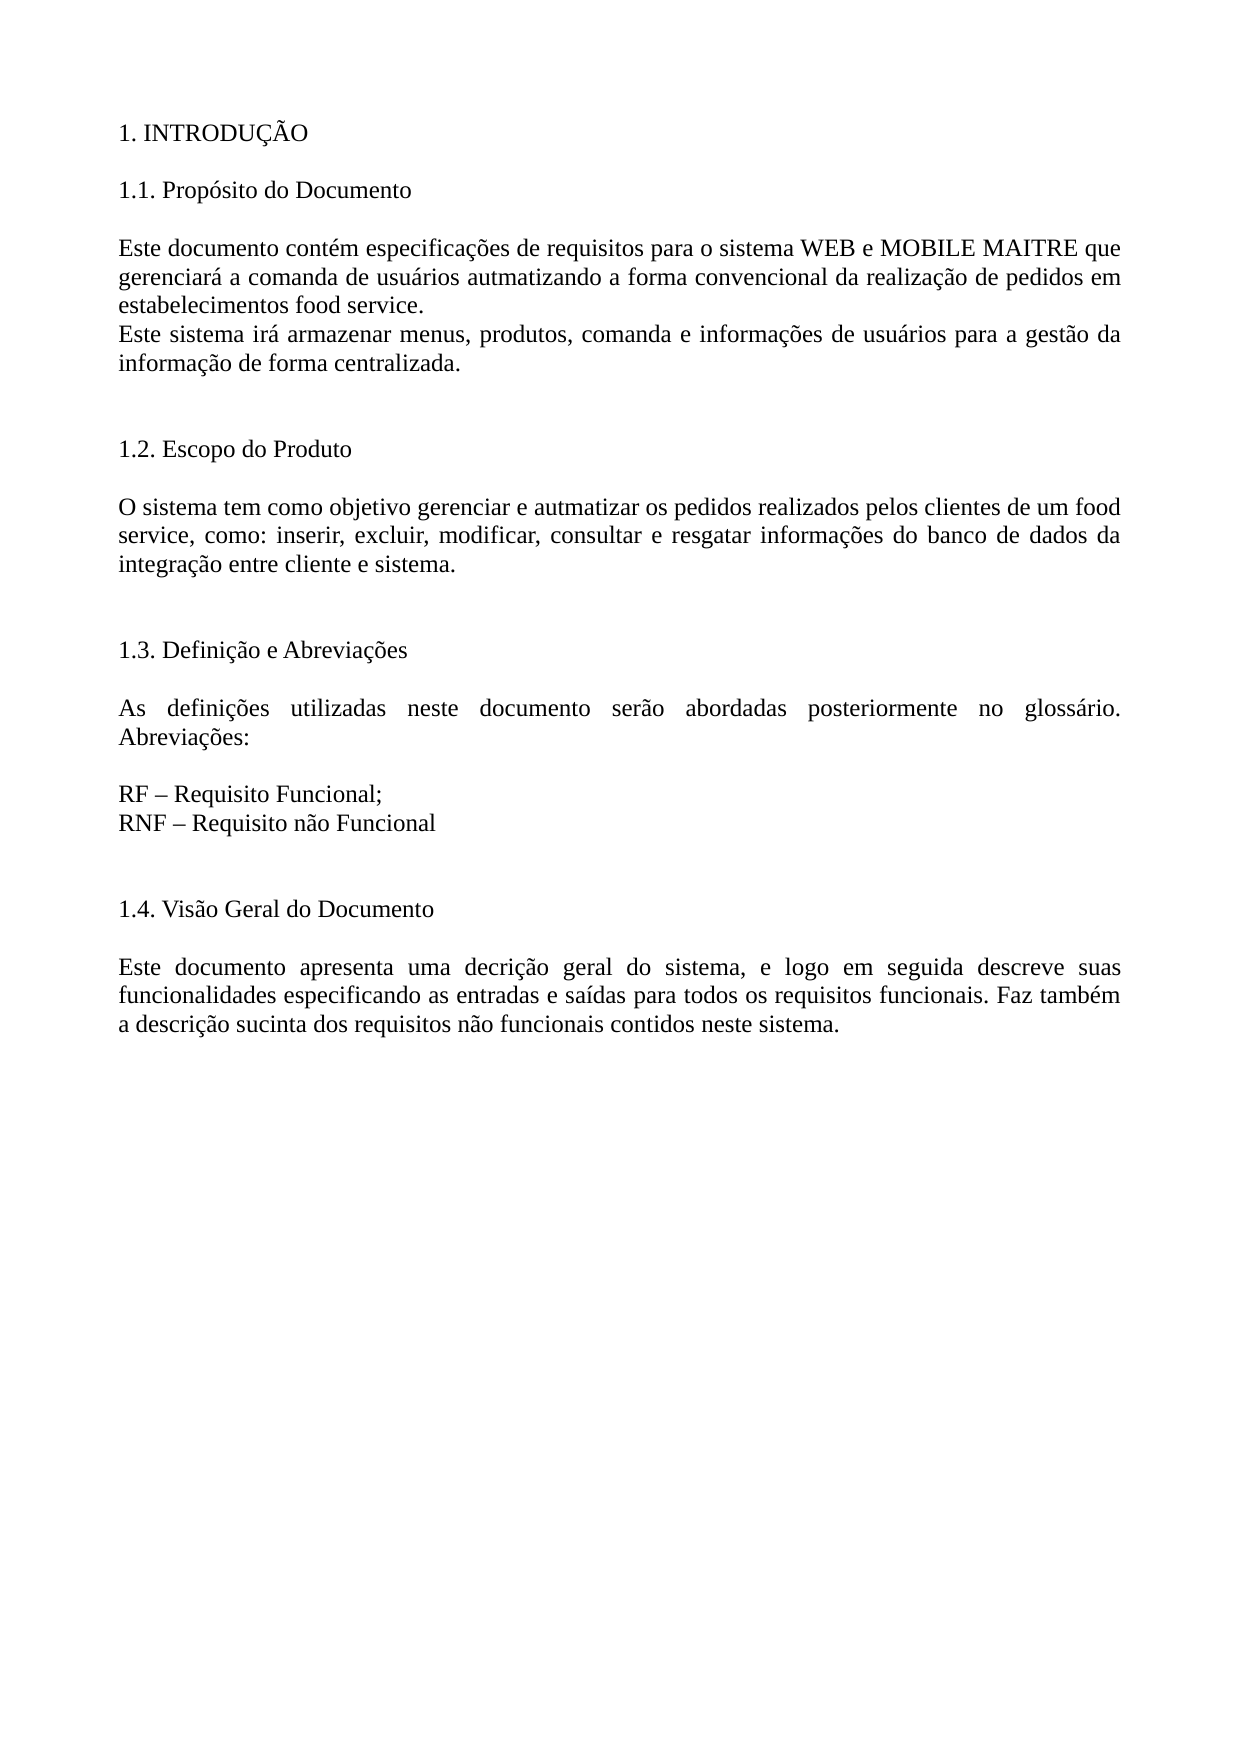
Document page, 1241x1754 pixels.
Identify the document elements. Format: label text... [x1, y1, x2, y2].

text Este sistema irá armazenar menus, produtos, comanda e informações de usuários para a gestão da informação de forma centralizada. [118, 319, 1122, 377]
text 1. INTRODUÇÃO [118, 118, 1122, 147]
text O sistema tem como objetivo gerenciar e autmatizar os pedidos realizados pelos clientes de um food service, como: inserir, excluir, modificar, consultar e resgatar informações do banco de dados da integração entre cliente e sistema. [118, 492, 1122, 578]
text Este documento apresenta uma decrição geral do sistema, e logo em seguida descreve suas funcionalidades especificando as entradas e saídas para todos os requisitos funcionais. Faz também a descrição sucinta dos requisitos não funcionais contidos neste sistema. [118, 952, 1122, 1038]
text RNF – Requisito não Funcional [118, 808, 1122, 837]
text Este documento contém especificações de requisitos para o sistema WEB e MOBILE MAITRE que gerenciará a comanda de usuários autmatizando a forma convencional da realização de pedidos em estabelecimentos food service. [118, 233, 1122, 319]
text RF – Requisito Funcional; [118, 779, 1122, 808]
text 1.2. Escopo do Produto [118, 434, 1122, 463]
text As definições utilizadas neste documento serão abordadas posteriormente no glossário. Abreviações: [118, 693, 1122, 751]
text 1.4. Visão Geral do Documento [118, 894, 1122, 923]
text 1.1. Propósito do Documento [118, 176, 1122, 204]
text 1.3. Definição e Abreviações [118, 636, 1122, 664]
